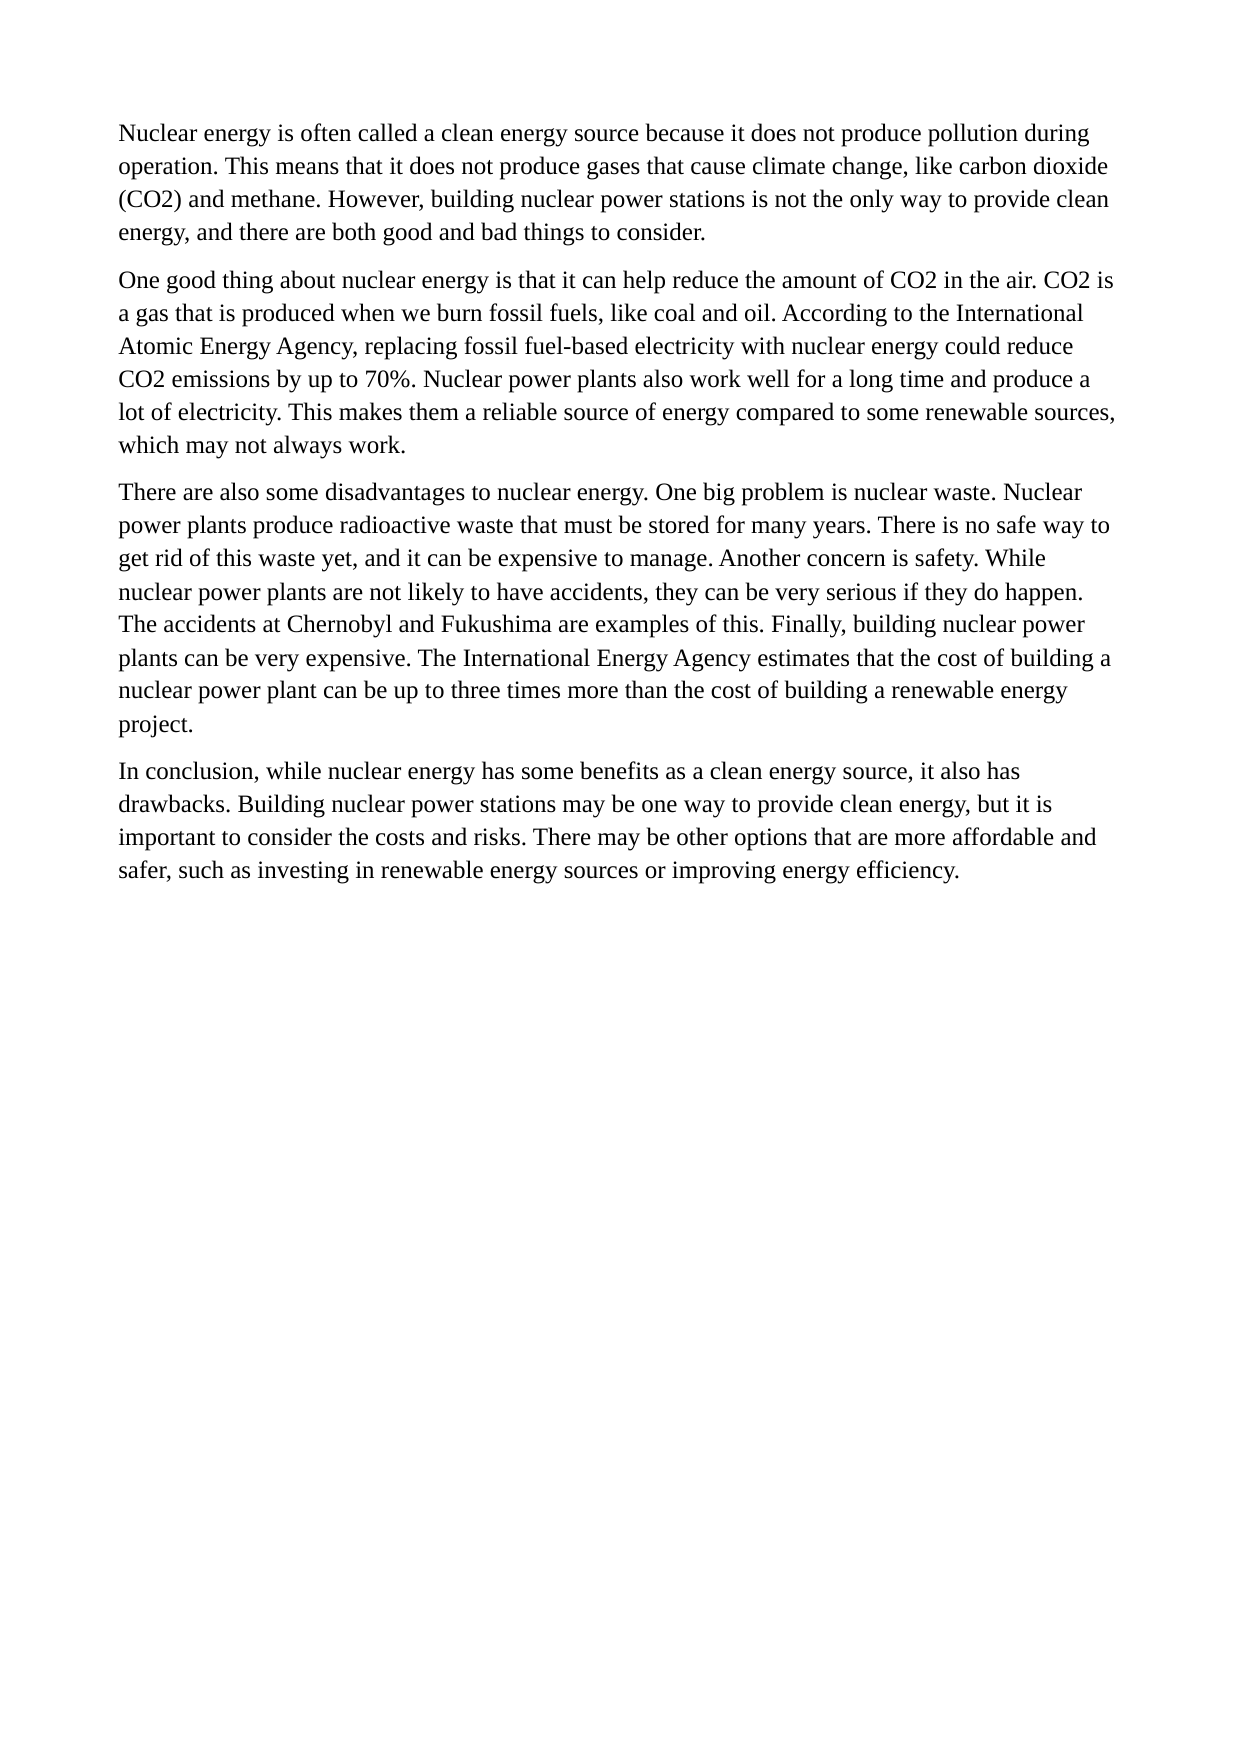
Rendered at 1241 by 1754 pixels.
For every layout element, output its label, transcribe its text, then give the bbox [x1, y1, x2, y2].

text In conclusion, while nuclear energy has some benefits as a clean energy source, it also has drawbacks. Building nuclear power stations may be one way to provide clean energy, but it is important to consider the costs and risks. There may be other options that are more affordable and safer, such as investing in renewable energy sources or improving energy efficiency. [118, 756, 1122, 884]
text One good thing about nuclear energy is that it can help reduce the amount of CO2 in the air. CO2 is a gas that is produced when we burn fossil fuels, like coal and oil. According to the International Atomic Energy Agency, replacing fossil fuel-based electricity with nuclear energy could reduce CO2 emissions by up to 70%. Nuclear power plants also work well for a long time and produce a lot of electricity. This makes them a reliable source of energy compared to some renewable sources, which may not always work. [118, 265, 1122, 459]
text There are also some disadvantages to nuclear energy. One big problem is nuclear waste. Nuclear power plants produce radioactive waste that must be stored for many years. There is no safe way to get rid of this waste yet, and it can be expensive to manage. Another concern is safety. While nuclear power plants are not likely to have accidents, they can be very serious if they do happen. The accidents at Chernobyl and Fukushima are examples of this. Finally, building nuclear power plants can be very expensive. The International Energy Agency estimates that the cost of building a nuclear power plant can be up to three times more than the cost of building a renewable energy project. [118, 477, 1122, 737]
text Nuclear energy is often called a clean energy source because it does not produce pollution during operation. This means that it does not produce gases that cause climate change, like carbon dioxide (CO2) and methane. However, building nuclear power stations is not the only way to provide clean energy, and there are both good and bad things to consider. [118, 118, 1122, 246]
